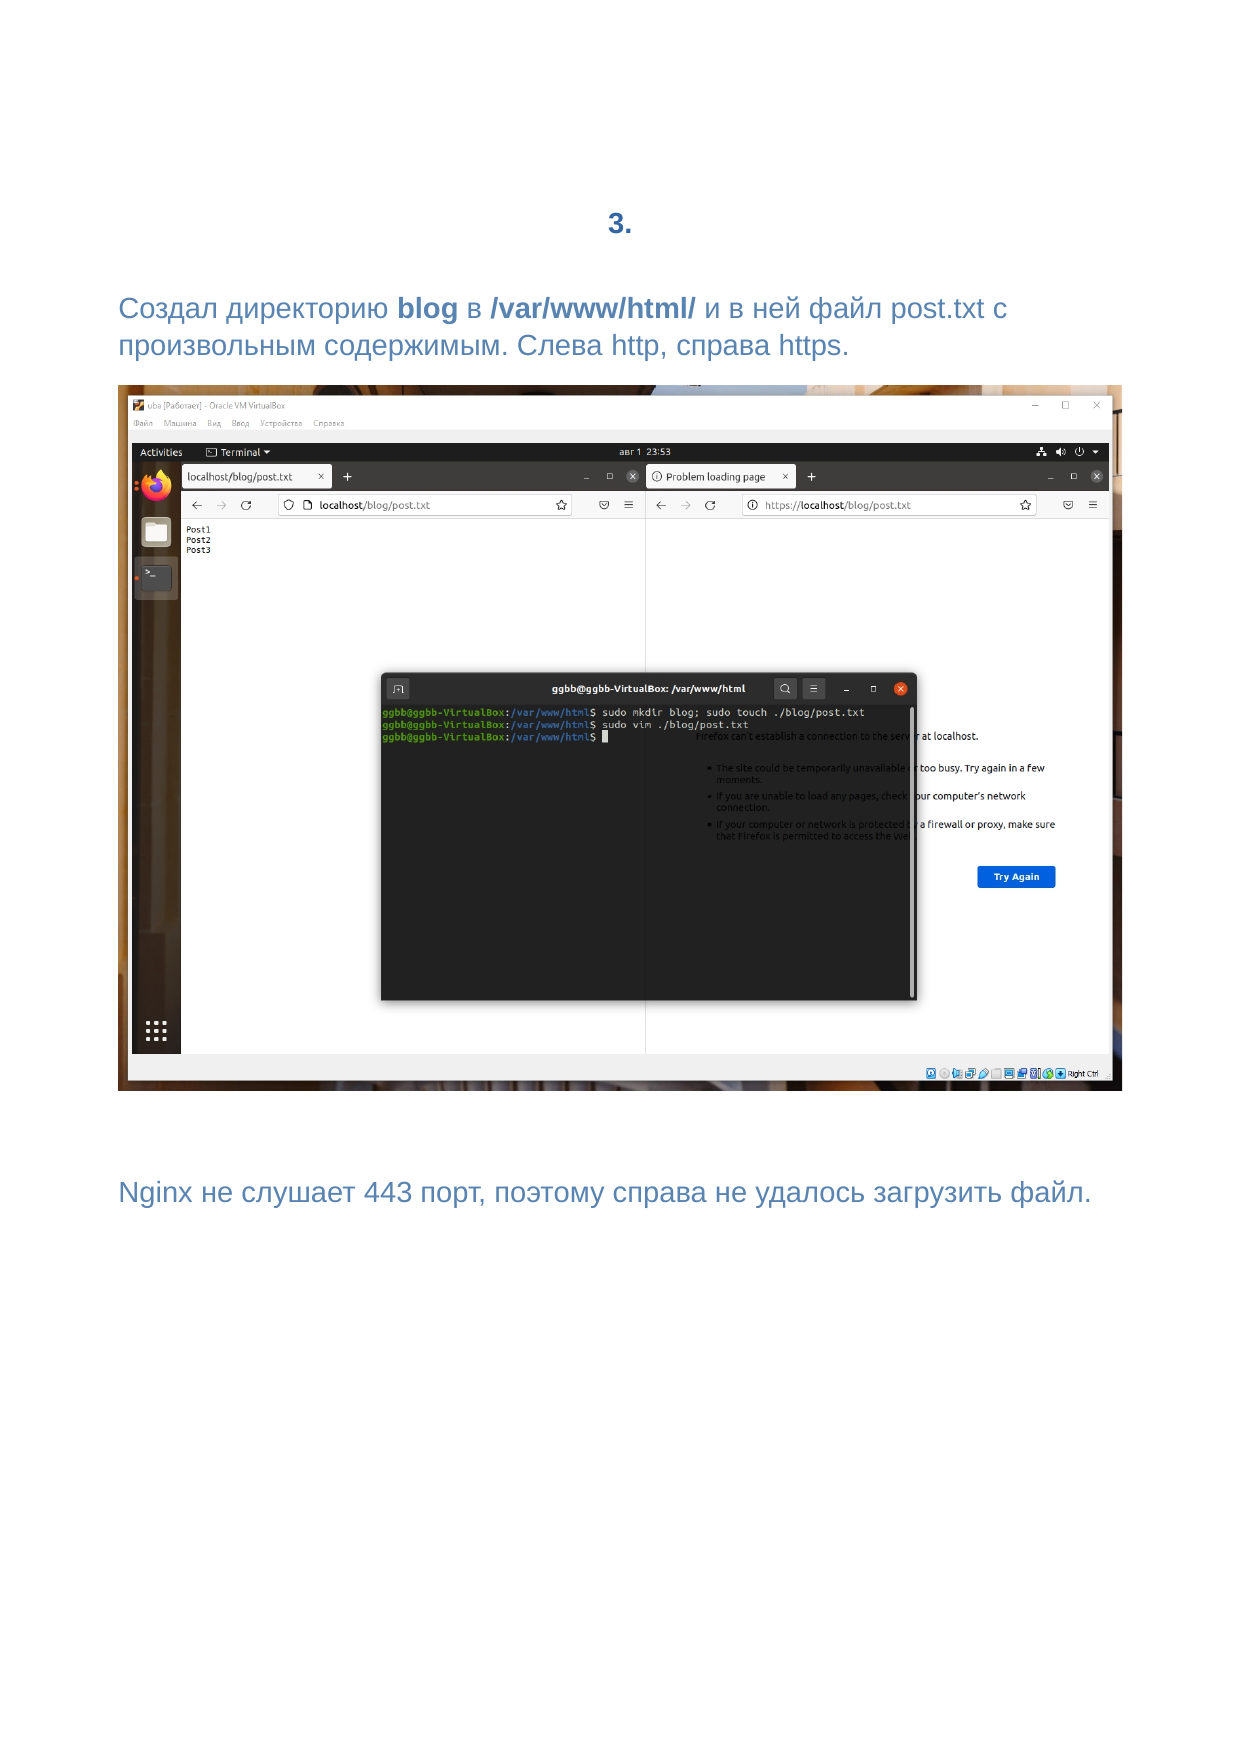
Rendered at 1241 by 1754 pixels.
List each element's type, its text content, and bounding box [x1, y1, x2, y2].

text Создал директорию blog в /var/www/html/ и в ней файл post.txt с произвольным содержимым. Слева http, справа https. [118, 287, 1122, 362]
text Nginx не слушает 443 порт, поэтому справа не удалось загрузить файл. [118, 1171, 1122, 1208]
text 3. [118, 202, 1122, 240]
picture [118, 385, 1123, 1091]
